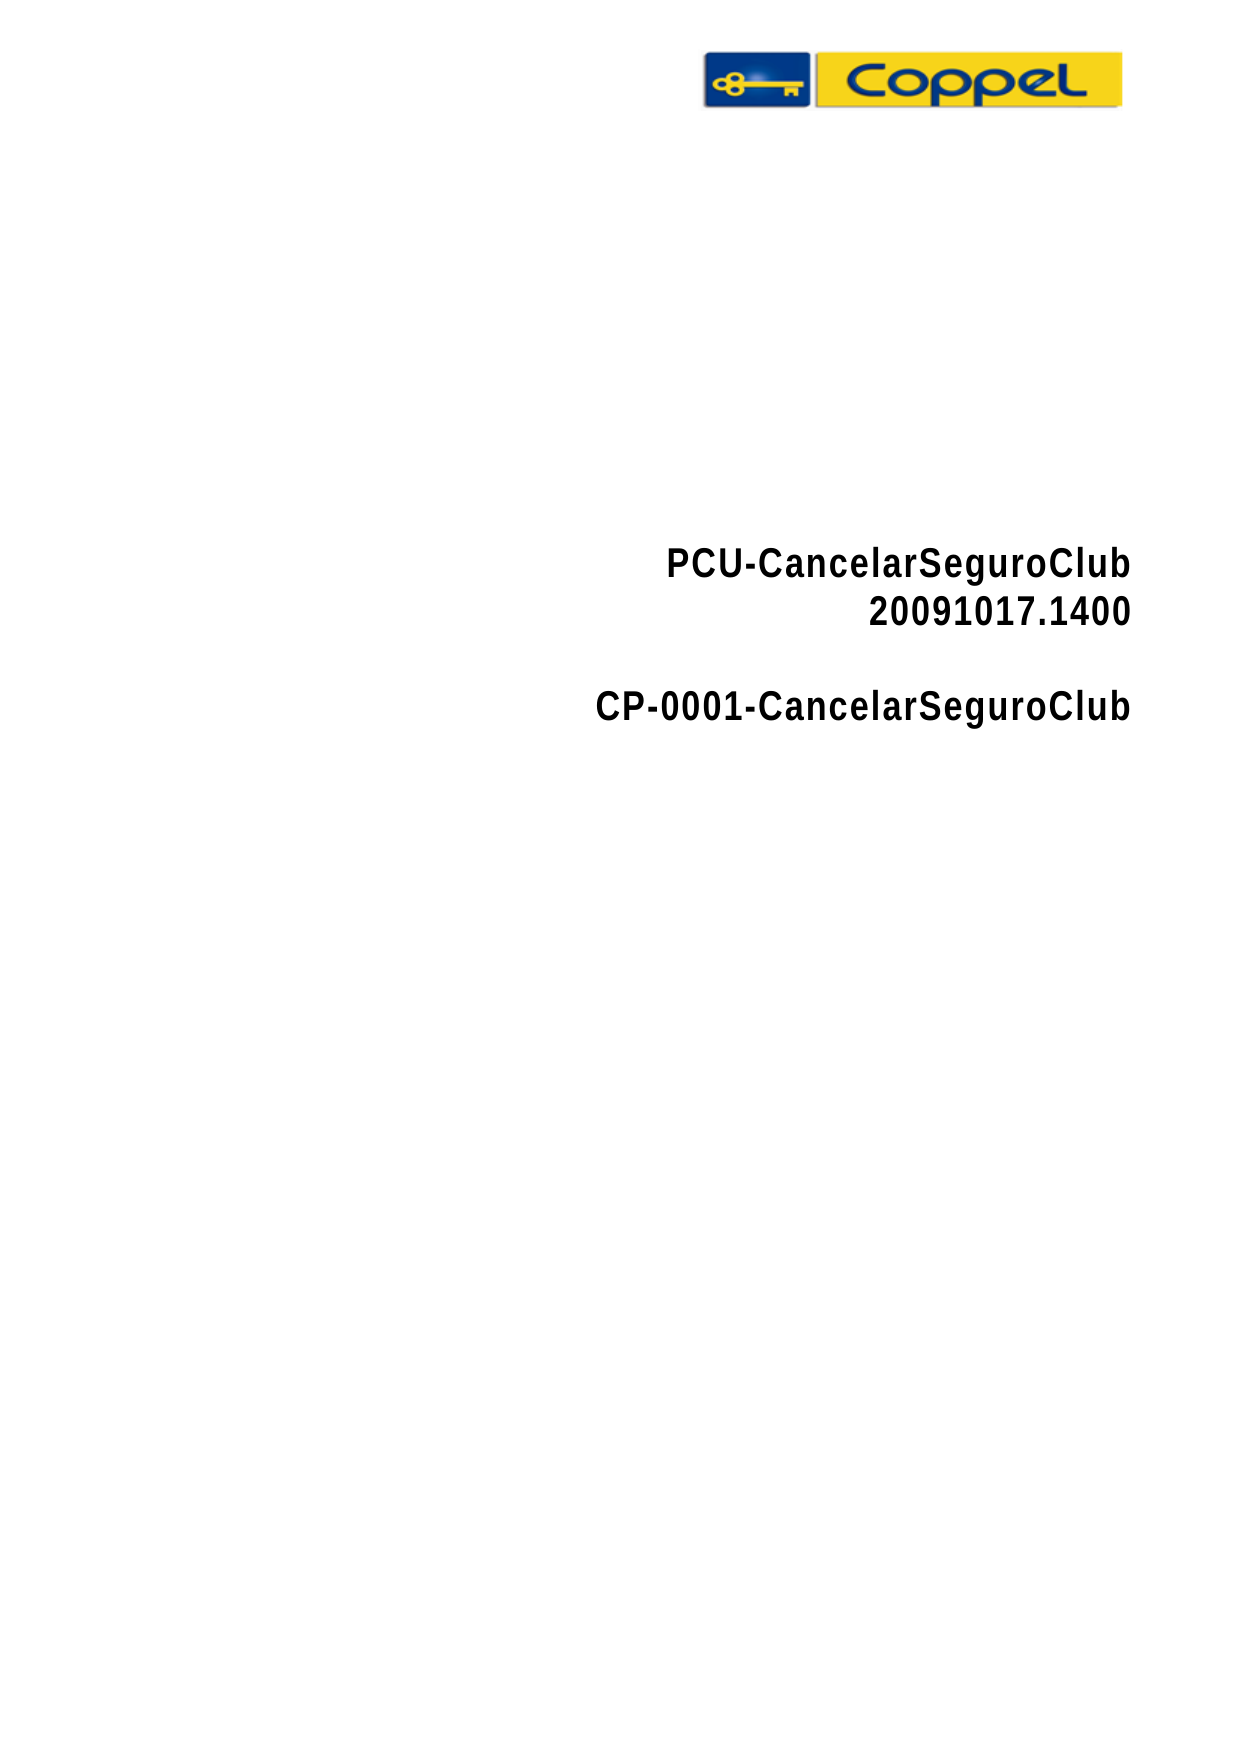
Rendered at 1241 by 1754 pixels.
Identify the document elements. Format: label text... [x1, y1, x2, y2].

title 20091017.1400 [103, 586, 1131, 634]
text CP-0001-CancelarSeguroClub [103, 682, 1131, 729]
text PCU-CancelarSeguroClub [103, 538, 1131, 586]
